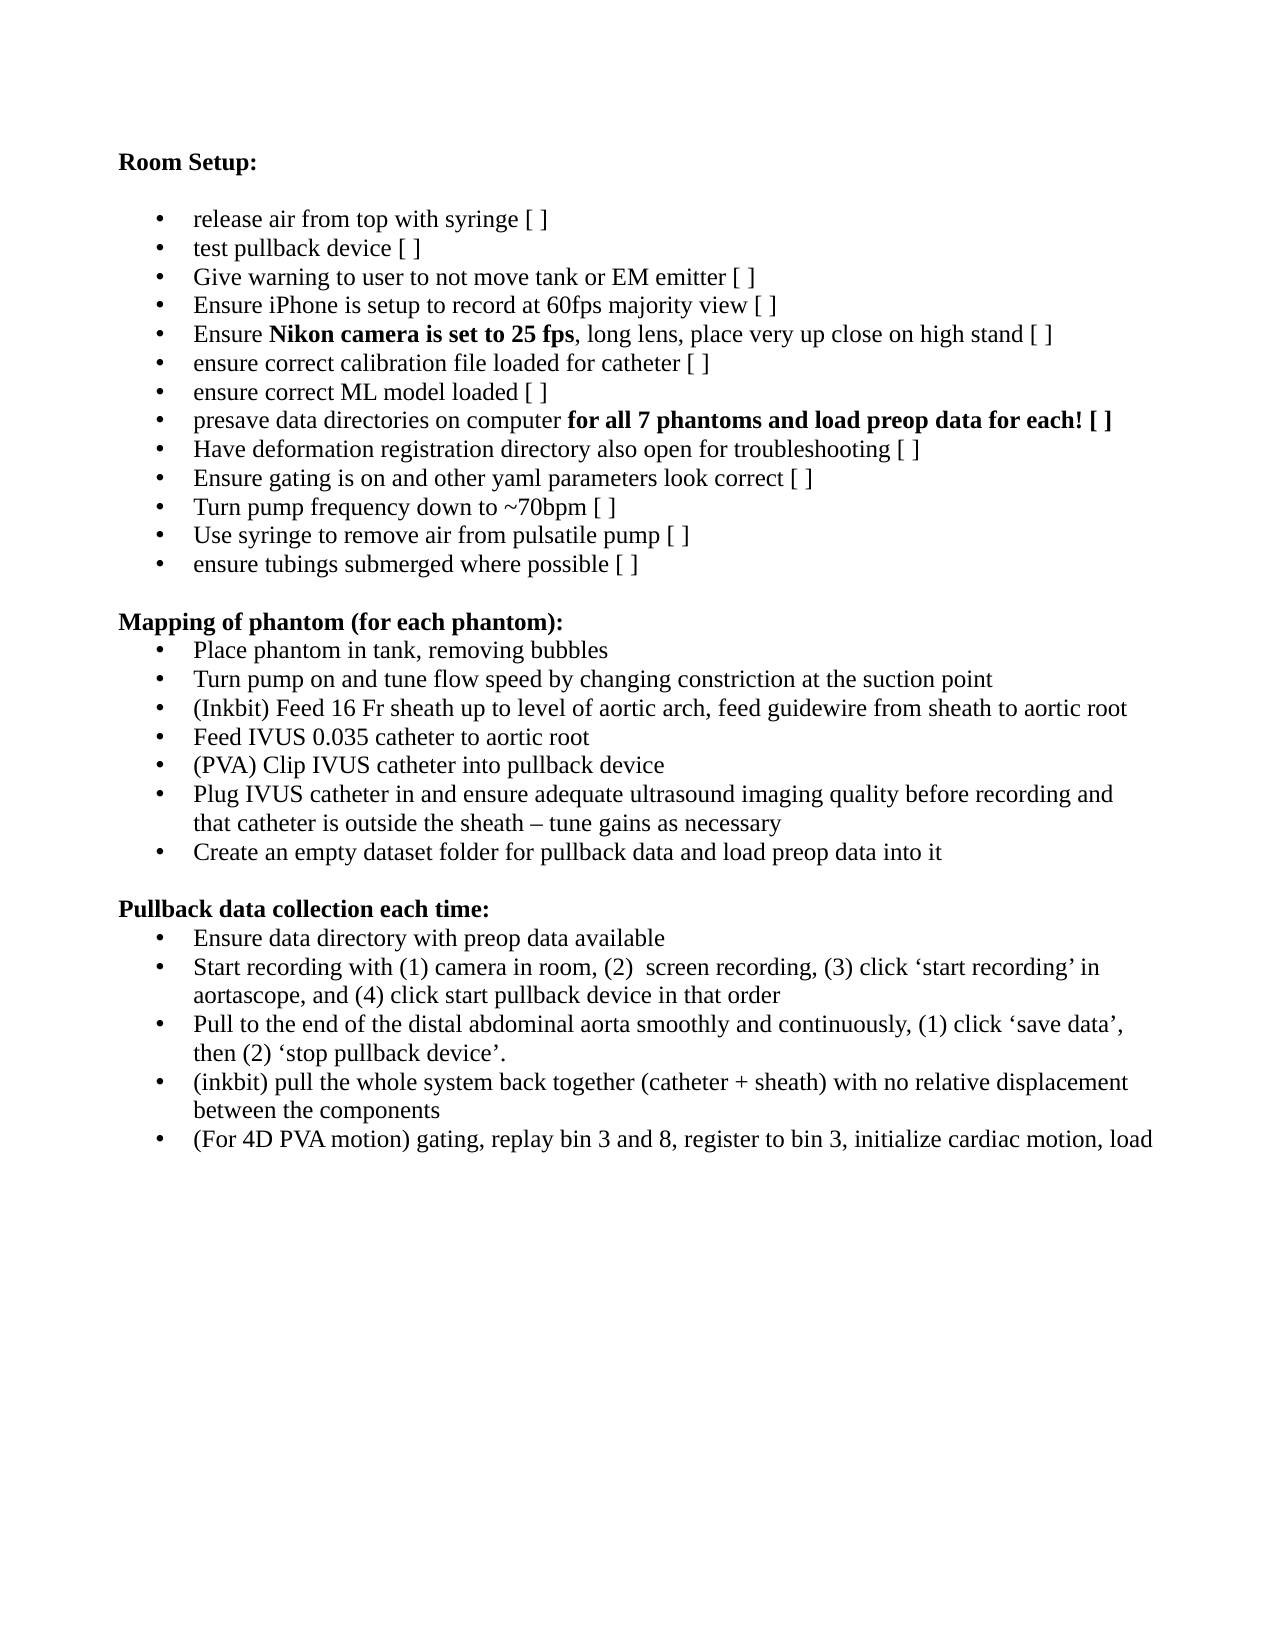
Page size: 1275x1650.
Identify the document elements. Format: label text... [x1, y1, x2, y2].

list release air from top with syringe [ ] [156, 204, 1157, 233]
list Use syringe to remove air from pulsatile pump [ ] [156, 521, 1157, 549]
list Turn pump frequency down to ~70bpm [ ] [156, 492, 1157, 521]
list Pull to the end of the distal abdominal aorta smoothly and continuously, (1) click ‘save data’, then (2) ‘stop pullback device’. [156, 1009, 1157, 1067]
list Have deformation registration directory also open for troubleshooting [ ] [156, 434, 1157, 463]
list ensure correct calibration file loaded for catheter [ ] [156, 348, 1157, 377]
list Feed IVUS 0.035 catheter to aortic root [156, 722, 1157, 751]
list Ensure Nikon camera is set to 25 fps, long lens, place very up close on high stand [ ] [156, 319, 1157, 348]
list Ensure data directory with preop data available [156, 923, 1157, 952]
list Ensure iPhone is setup to record at 60fps majority view [ ] [156, 291, 1157, 319]
list Plug IVUS catheter in and ensure adequate ultrasound imaging quality before recording and that catheter is outside the sheath – tune gains as necessary [156, 779, 1157, 837]
list Place phantom in tank, removing bubbles [156, 636, 1157, 664]
list Turn pump on and tune flow speed by changing constriction at the suction point [156, 664, 1157, 693]
list presave data directories on computer for all 7 phantoms and load preop data for each! [ ] [156, 406, 1157, 434]
list Create an empty dataset folder for pullback data and load preop data into it [156, 837, 1157, 866]
text Room Setup: [118, 147, 1157, 176]
list test pullback device [ ] [156, 233, 1157, 262]
list ensure tubings submerged where possible [ ] [156, 549, 1157, 578]
text Pullback data collection each time: [118, 894, 1157, 923]
list Ensure gating is on and other yaml parameters look correct [ ] [156, 463, 1157, 492]
list (inkbit) pull the whole system back together (catheter + sheath) with no relative displacement between the components [156, 1067, 1157, 1124]
list (Inkbit) Feed 16 Fr sheath up to level of aortic arch, feed guidewire from sheath to aortic root [156, 693, 1157, 722]
list Start recording with (1) camera in room, (2) screen recording, (3) click ‘start recording’ in aortascope, and (4) click start pullback device in that order [156, 952, 1157, 1009]
list Give warning to user to not move tank or EM emitter [ ] [156, 262, 1157, 291]
list ensure correct ML model loaded [ ] [156, 377, 1157, 406]
list (PVA) Clip IVUS catheter into pullback device [156, 751, 1157, 779]
text Mapping of phantom (for each phantom): [118, 607, 1157, 636]
list (For 4D PVA motion) gating, replay bin 3 and 8, register to bin 3, initialize cardiac motion, load [156, 1124, 1157, 1153]
